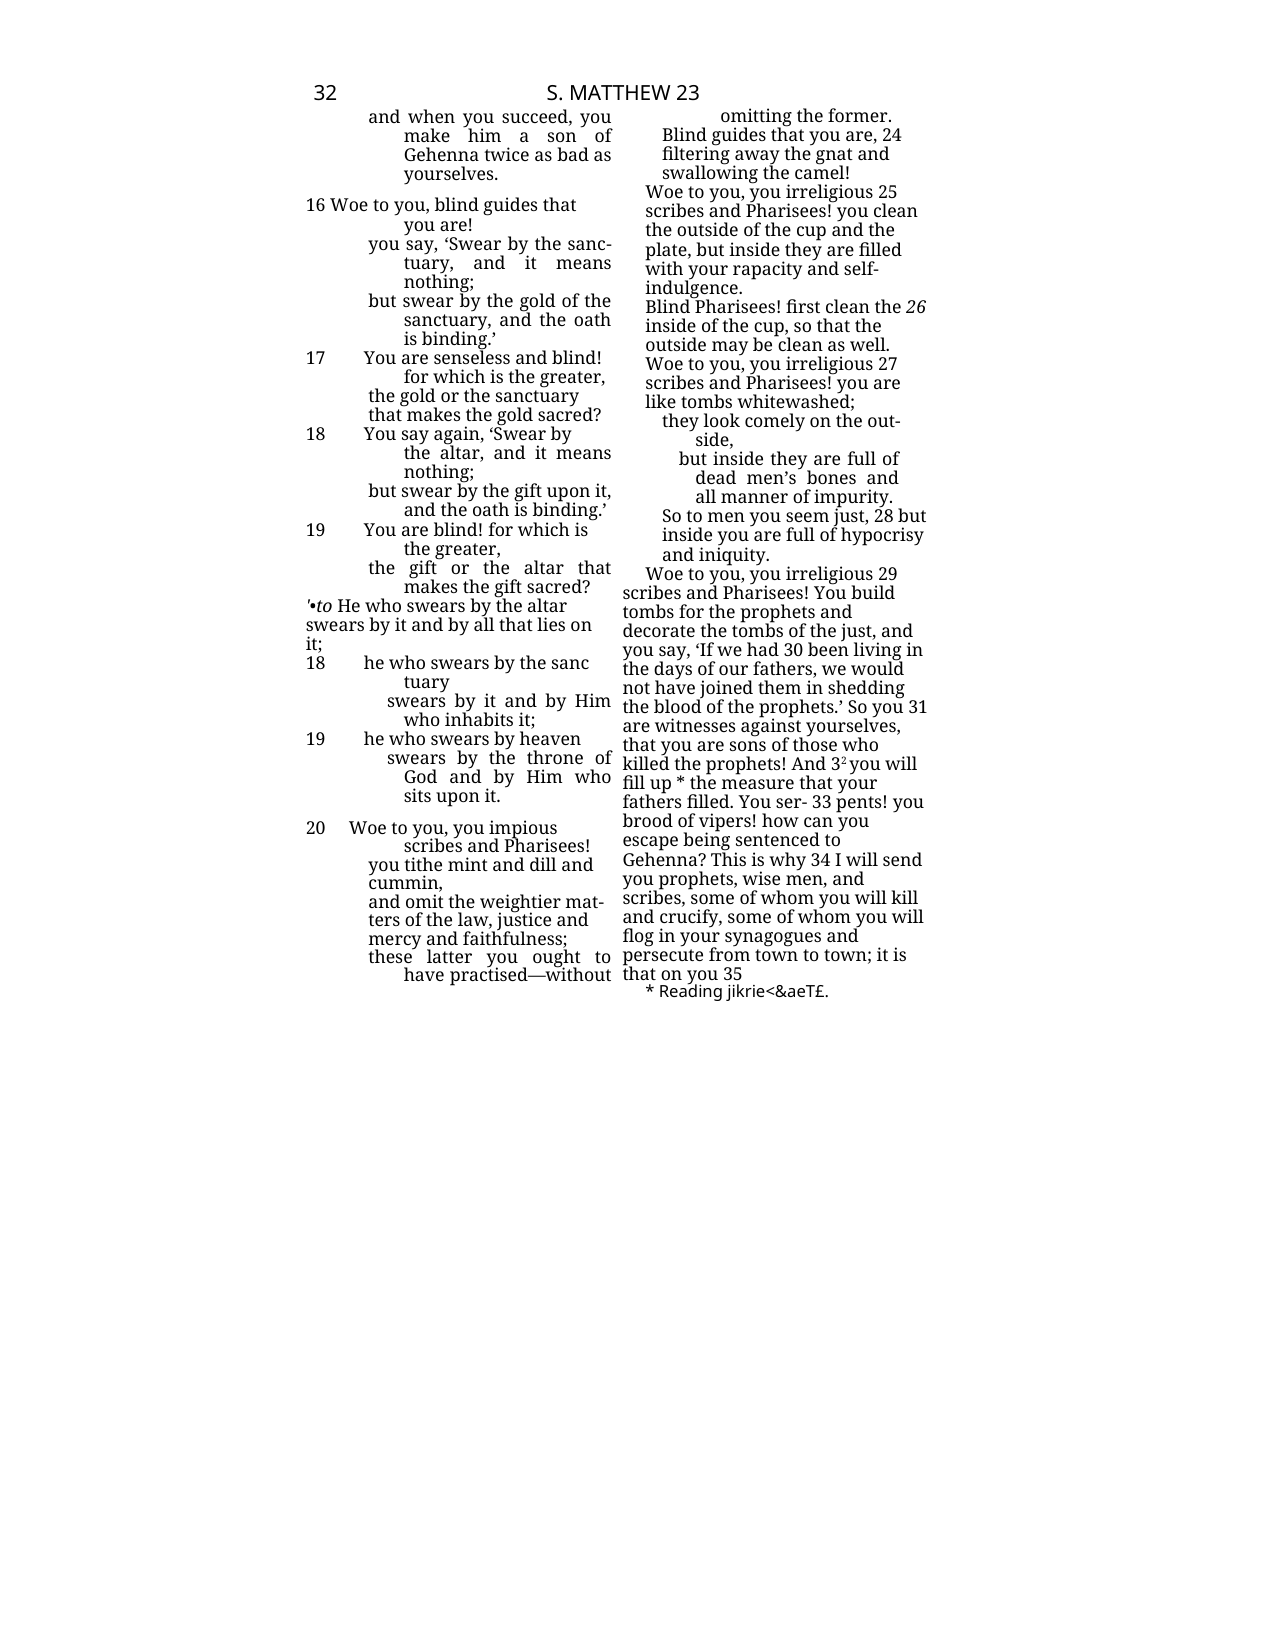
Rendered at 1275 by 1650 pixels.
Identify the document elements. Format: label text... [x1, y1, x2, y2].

text you are! [368, 216, 612, 235]
text you say, ‘Swear by the sanc­tuary, and it means nothing; [368, 235, 612, 292]
text omitting the former. [685, 108, 928, 126]
text but swear by the gold of the sanctuary, and the oath is binding.’ [368, 292, 612, 349]
list You are blind! for which is [306, 521, 612, 540]
text the gift or the altar that makes the gift sacred? [368, 559, 612, 597]
text Woe to you, you irreligious 25 scribes and Pharisees! you clean the outside of the cup and the plate, but inside they are filled with your rapacity and self-indulgence. [645, 183, 928, 298]
list You say again, ‘Swear by [306, 425, 612, 444]
text Woe to you, you irreligious 27 scribes and Pharisees! you are like tombs white­washed; [645, 355, 928, 412]
list he who swears by the sanc­ [306, 654, 612, 673]
text scribes and Pharisees! you tithe mint and dill and cummin, [368, 838, 612, 893]
list You are senseless and blind! [306, 349, 612, 368]
text '•to He who swears by the altar swears by it and by all that lies on it; [306, 597, 612, 654]
text Woe to you, you irreligious 29 scribes and Pharisees! You build tombs for the prophets and decorate the tombs of the just, and you say, ‘If we had 30 been living in the days of our fathers, we would not have joined them in shedding the blood of the prophets.’ So you 31 are witnesses against your­selves, that you are sons of those who killed the prophets! And 32 you will fill up * the measure that your fathers filled. You ser- 33 pents! you brood of vipers! how can you escape being sen­tenced to Gehenna? This is why 34 I will send you prophets, wise men, and scribes, some of whom you will kill and crucify, some of whom you will flog in your synagogues and persecute from town to town; it is that on you 35 [622, 565, 928, 984]
text Blind Pharisees! first clean the 26 inside of the cup, so that the outside may be clean as well. [645, 298, 928, 355]
text swears by the throne of God and by Him who sits upon it. [387, 749, 612, 807]
text for which is the greater, the gold or the sanctuary that makes the gold sacred? [368, 368, 612, 425]
text but inside they are full of dead men’s bones and all manner of impurity. [678, 450, 899, 508]
list Woe to you, blind guides that [306, 197, 612, 216]
text tuary [368, 673, 612, 692]
text but swear by the gift upon it, and the oath is bind­ing.’ [368, 483, 612, 521]
text swears by it and by Him who inhabits it; [387, 692, 612, 730]
text the altar, and it means nothing; [403, 444, 612, 483]
text the greater, [368, 540, 612, 559]
list he who swears by heaven [306, 730, 612, 749]
text they look comely on the out­side, [662, 412, 928, 450]
text So to men you seem just, 28 but inside you are full of hypocrisy and iniquity. [662, 508, 928, 565]
list Woe to you, you impious [306, 819, 612, 838]
text * Reading jikrie<&aeT£. [622, 984, 928, 1001]
text Blind guides that you are, 24 filtering away the gnat and swallowing the camel! [662, 126, 928, 183]
text and omit the weightier mat­ters of the law, justice and mercy and faith­fulness; [368, 893, 612, 949]
text these latter you ought to have practised—without [368, 949, 612, 986]
text and when you succeed, you make him a son of Gehenna twice as bad as yourselves. [368, 108, 612, 184]
